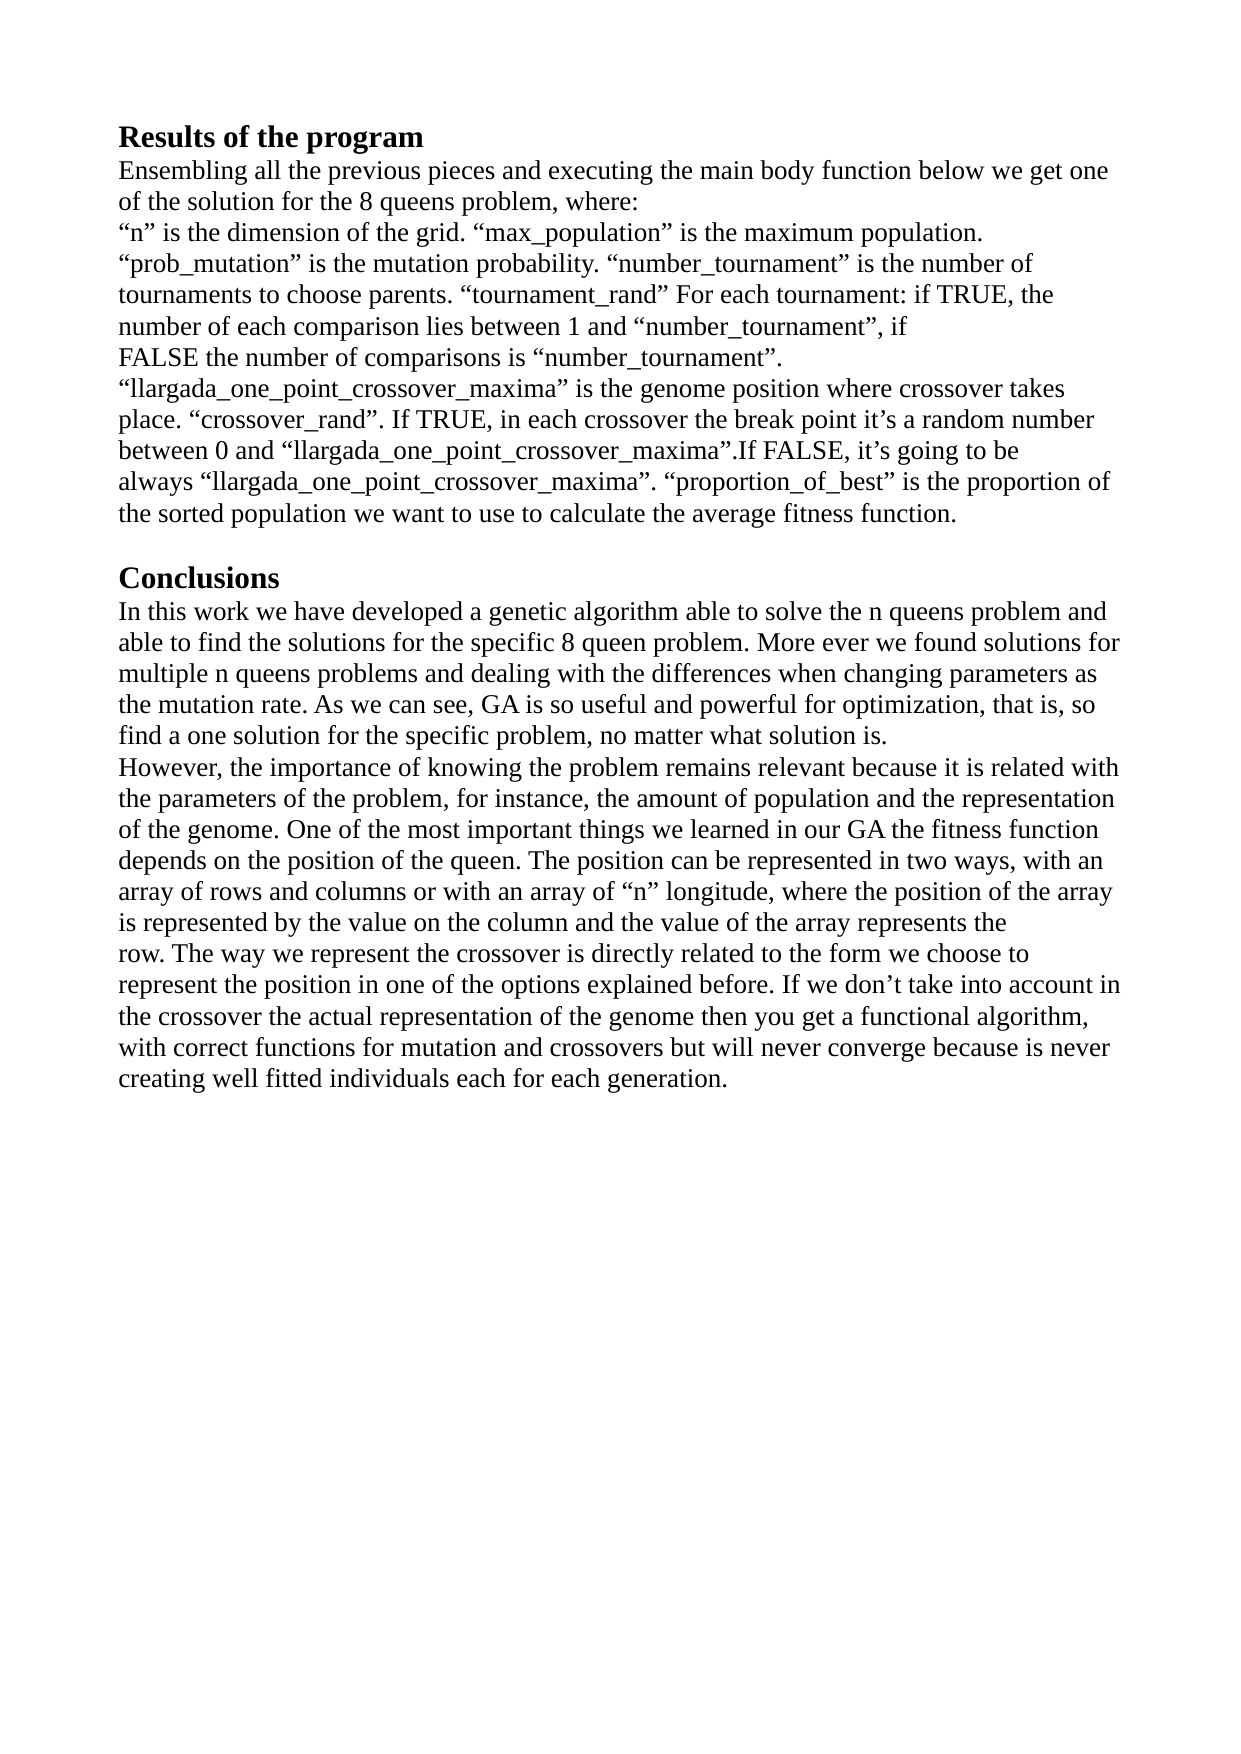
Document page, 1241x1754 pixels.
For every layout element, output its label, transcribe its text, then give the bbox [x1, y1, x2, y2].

text Ensembling all the previous pieces and executing the main body function below we get one of the solution for the 8 queens problem, where: [118, 154, 1122, 216]
text Conclusions [118, 559, 1122, 595]
text “n” is the dimension of the grid. “max_population” is the maximum population. “prob_mutation” is the mutation probability. “number_tournament” is the number of tournaments to choose parents. “tournament_rand” For each tournament: if TRUE, the number of each comparison lies between 1 and “number_tournament”, if [118, 216, 1122, 341]
text row. The way we represent the crossover is directly related to the form we choose to represent the position in one of the options explained before. If we don’t take into account in the crossover the actual representation of the genome then you get a functional algorithm, with correct functions for mutation and crossovers but will never converge because is never creating well fitted individuals each for each generation. [118, 937, 1122, 1093]
text always “llargada_one_point_crossover_maxima”. “proportion_of_best” is the proportion of the sorted population we want to use to calculate the average fitness function. [118, 466, 1122, 528]
text Results of the program [118, 118, 1122, 154]
text FALSE the number of comparisons is “number_tournament”. “llargada_one_point_crossover_maxima” is the genome position where crossover takes place. “crossover_rand”. If TRUE, in each crossover the break point it’s a random number between 0 and “llargada_one_point_crossover_maxima”.If FALSE, it’s going to be [118, 341, 1122, 466]
text In this work we have developed a genetic algorithm able to solve the n queens problem and able to find the solutions for the specific 8 queen problem. More ever we found solutions for multiple n queens problems and dealing with the differences when changing parameters as the mutation rate. As we can see, GA is so useful and powerful for optimization, that is, so find a one solution for the specific problem, no matter what solution is. [118, 595, 1122, 751]
text However, the importance of knowing the problem remains relevant because it is related with the parameters of the problem, for instance, the amount of population and the representation of the genome. One of the most important things we learned in our GA the fitness function depends on the position of the queen. The position can be represented in two ways, with an array of rows and columns or with an array of “n” longitude, where the position of the array is represented by the value on the column and the value of the array represents the [118, 751, 1122, 937]
